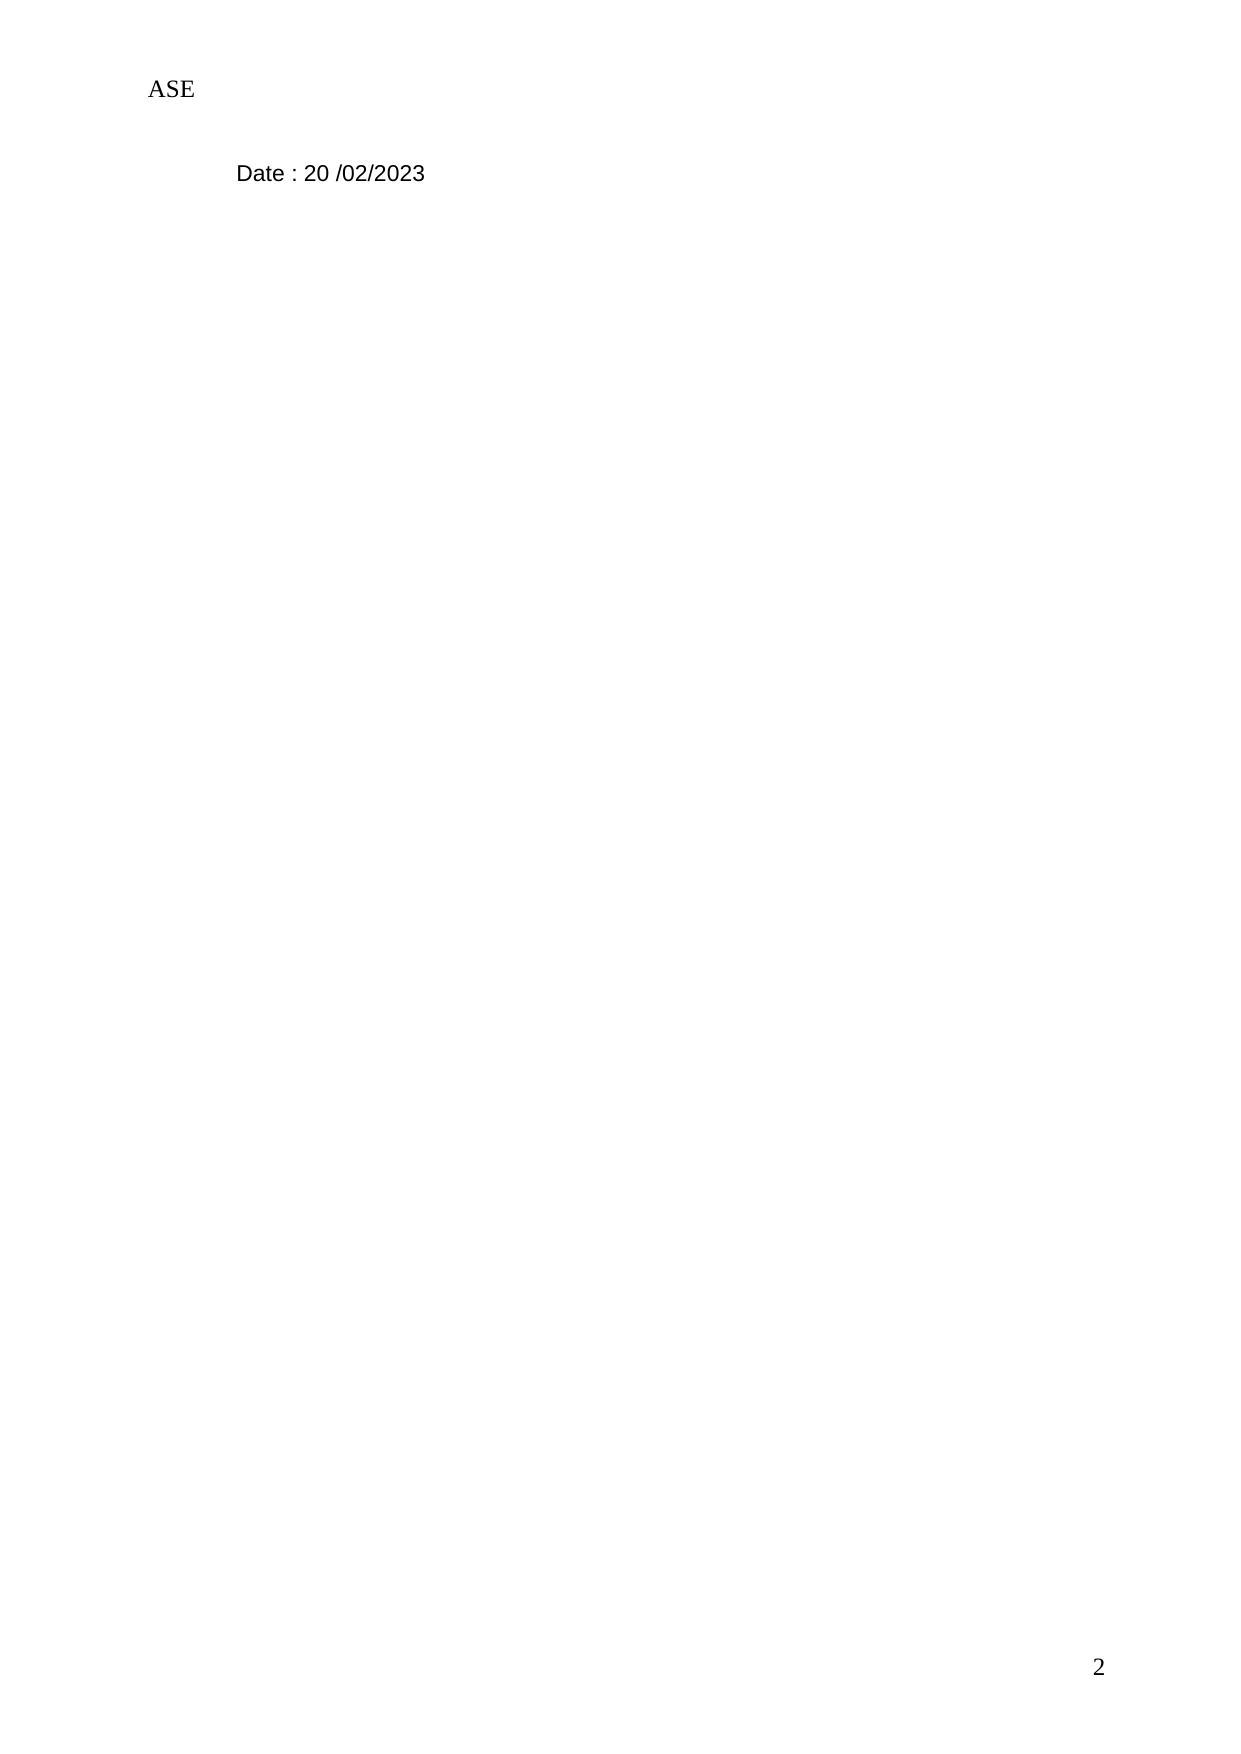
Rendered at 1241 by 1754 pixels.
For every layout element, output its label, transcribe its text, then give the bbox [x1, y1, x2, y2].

text Date : 20 /02/2023 [236, 160, 1093, 186]
